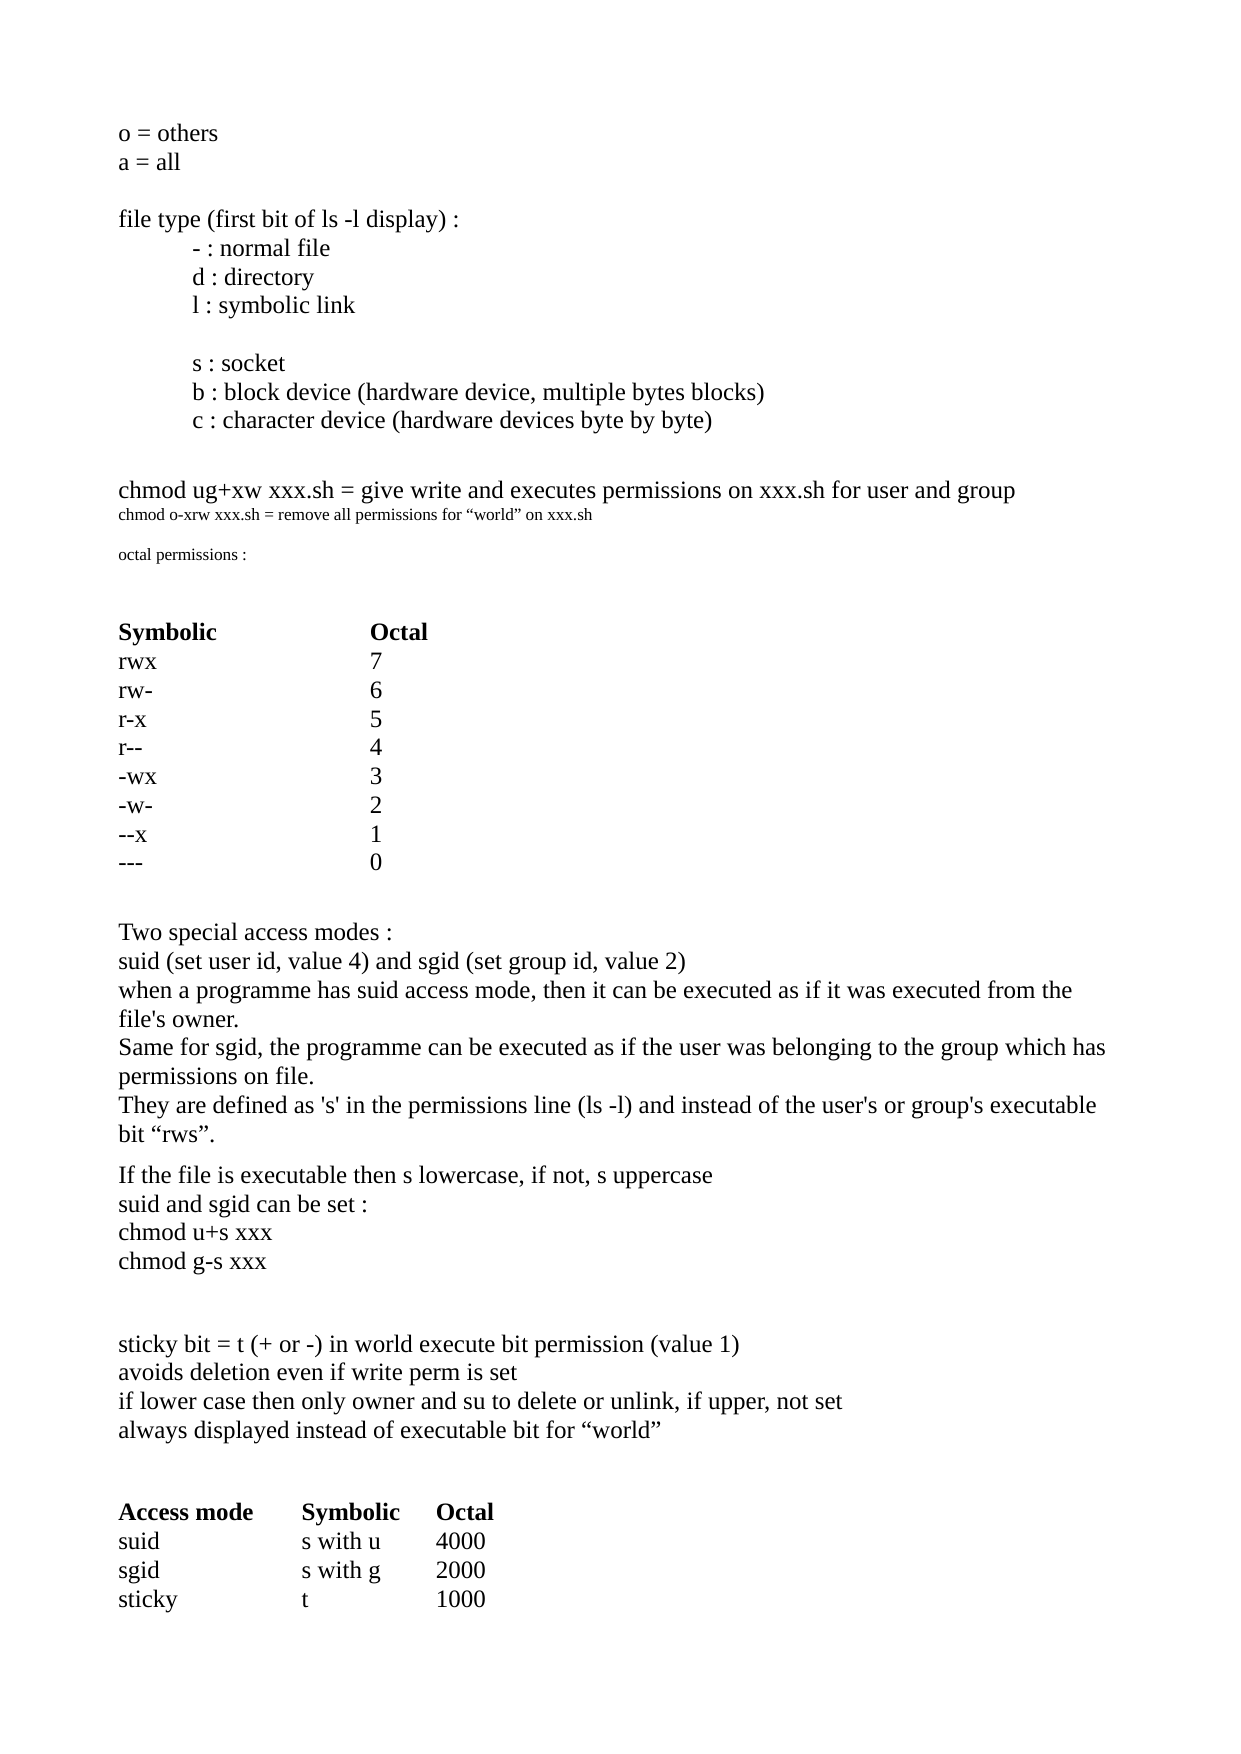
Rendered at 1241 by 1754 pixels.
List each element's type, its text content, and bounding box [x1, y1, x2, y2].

table_cell 1000 [436, 1584, 520, 1612]
table_cell sgid [118, 1555, 301, 1584]
table_cell 0 [370, 848, 520, 876]
text sticky bit = t (+ or -) in world execute bit permission (value 1) avoids deletion even if write perm is set if lower case then only owner and su to delete or unlink, if upper, not set always displayed instead of executable bit for “world” [118, 1329, 1122, 1444]
table_cell 6 [370, 675, 520, 704]
table_cell --- [118, 848, 369, 876]
table_header Symbolic [301, 1498, 436, 1526]
table_cell s with u [301, 1526, 436, 1555]
table_cell -w- [118, 790, 369, 819]
table_cell 5 [370, 704, 520, 732]
table_cell rw- [118, 675, 369, 704]
text chmod ug+xw xxx.sh = give write and executes permissions on xxx.sh for user and group chmod o-xrw xxx.sh = remove all permissions for “world” on xxx.sh octal permissions : [118, 476, 1122, 564]
table_cell 2 [370, 790, 520, 819]
text Two special access modes : suid (set user id, value 4) and sgid (set group id, value 2) when a programme has suid access mode, then it can be executed as if it was executed from the file's owner. Same for sgid, the programme can be executed as if the user was belonging to the group which has permissions on file. They are defined as 's' in the permissions line (ls -l) and instead of the user's or group's executable bit “rws”. [118, 917, 1122, 1147]
table_cell t [301, 1584, 436, 1612]
table_header Symbolic [118, 618, 369, 646]
table_cell sticky [118, 1584, 301, 1612]
table_cell s with g [301, 1555, 436, 1584]
table_cell -wx [118, 761, 369, 790]
table_cell 4 [370, 733, 520, 761]
table_cell 3 [370, 761, 520, 790]
table_cell suid [118, 1526, 301, 1555]
table_cell rwx [118, 646, 369, 675]
table_header Octal [370, 618, 520, 646]
table_cell 1 [370, 819, 520, 847]
table_cell --x [118, 819, 369, 847]
table_cell 2000 [436, 1555, 520, 1584]
text If the file is executable then s lowercase, if not, s uppercase suid and sgid can be set : chmod u+s xxx chmod g-s xxx [118, 1160, 1122, 1275]
table_header Octal [436, 1498, 520, 1526]
table_cell 7 [370, 646, 520, 675]
text o = others a = all file type (first bit of ls -l display) : - : normal file d : directory l : symbolic link s : socket b : block device (hardware device, multiple bytes blocks) c : character device (hardware devices byte by byte) [118, 118, 1122, 463]
table_header Access mode [118, 1498, 301, 1526]
table_cell r-- [118, 733, 369, 761]
table_cell r-x [118, 704, 369, 732]
table_cell 4000 [436, 1526, 520, 1555]
